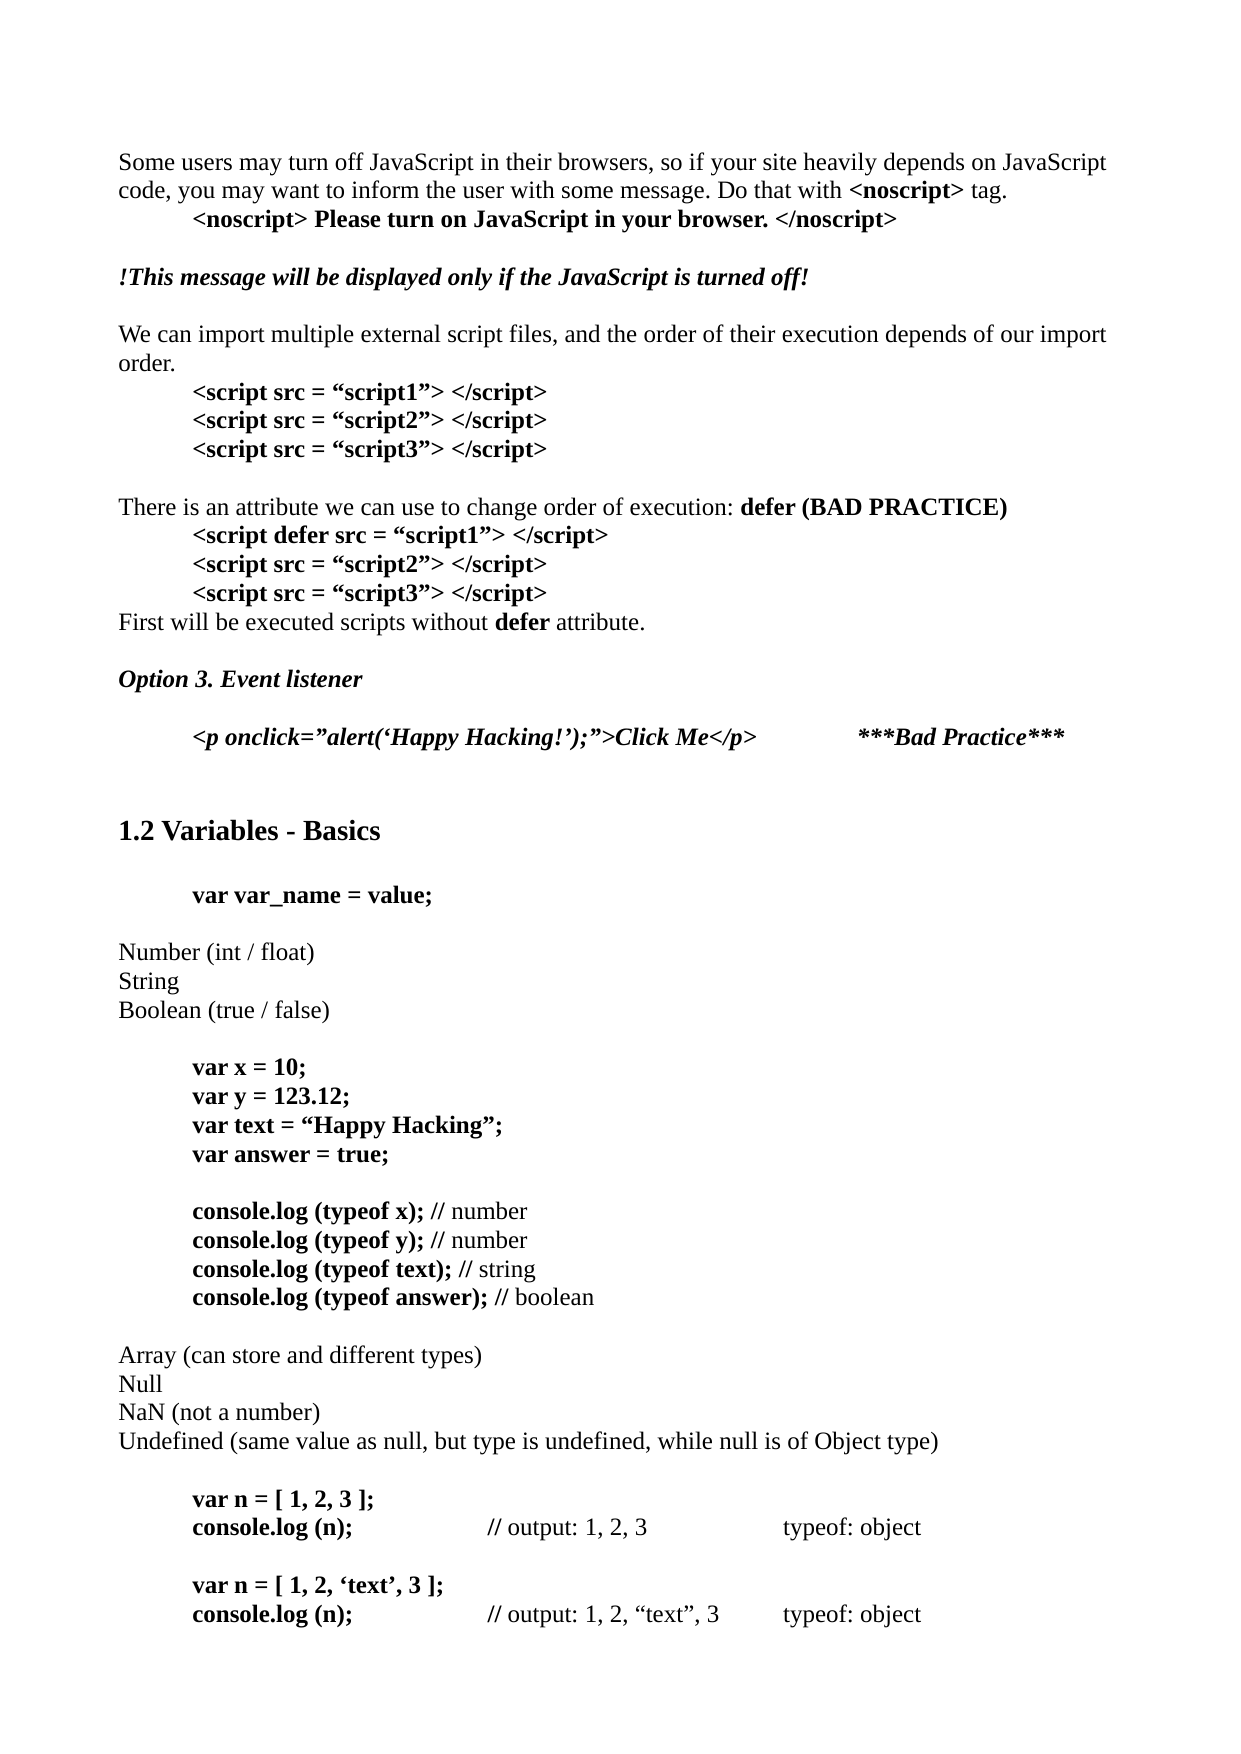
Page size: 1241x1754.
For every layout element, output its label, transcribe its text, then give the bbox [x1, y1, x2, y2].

text var y = 123.12; [118, 1081, 1122, 1110]
text Some users may turn off JavaScript in their browsers, so if your site heavily depends on JavaScript code, you may want to inform the user with some message. Do that with <noscript> tag. [118, 147, 1122, 204]
text <script src = “script1”> </script> [118, 377, 1122, 406]
text String [118, 966, 1122, 995]
text <script src = “script2”> </script> [118, 549, 1122, 578]
text var n = [ 1, 2, ‘text’, 3 ]; [118, 1570, 1122, 1599]
text 1.2 Variables - Basics [118, 813, 1122, 846]
text console.log (typeof answer); // boolean [118, 1282, 1122, 1311]
text var n = [ 1, 2, 3 ]; [118, 1484, 1122, 1512]
text First will be executed scripts without defer attribute. [118, 607, 1122, 636]
text console.log (typeof y); // number [118, 1225, 1122, 1254]
text We can import multiple external script files, and the order of their execution depends of our import order. [118, 319, 1122, 377]
text console.log (typeof x); // number [118, 1196, 1122, 1225]
text Boolean (true / false) [118, 995, 1122, 1024]
text Null [118, 1369, 1122, 1397]
text <script defer src = “script1”> </script> [118, 521, 1122, 549]
text Array (can store and different types) [118, 1340, 1122, 1369]
text console.log (n); // output: 1, 2, 3 typeof: object [118, 1512, 1122, 1541]
text Number (int / float) [118, 937, 1122, 966]
text <script src = “script3”> </script> [118, 434, 1122, 463]
text <script src = “script2”> </script> [118, 406, 1122, 434]
text var var_name = value; [118, 880, 1122, 909]
text var text = “Happy Hacking”; [118, 1110, 1122, 1139]
text !This message will be displayed only if the JavaScript is turned off! [118, 262, 1122, 291]
text <script src = “script3”> </script> [118, 578, 1122, 607]
text Option 3. Event listener [118, 664, 1122, 693]
text var answer = true; [118, 1139, 1122, 1167]
text <p onclick=”alert(‘Happy Hacking!’);”>Click Me</p> ***Bad Practice*** [118, 722, 1122, 751]
text There is an attribute we can use to change order of execution: defer (BAD PRACTICE) [118, 492, 1122, 521]
text console.log (typeof text); // string [118, 1254, 1122, 1282]
text Undefined (same value as null, but type is undefined, while null is of Object type) [118, 1426, 1122, 1455]
text console.log (n); // output: 1, 2, “text”, 3 typeof: object [118, 1599, 1122, 1627]
text NaN (not a number) [118, 1397, 1122, 1426]
text <noscript> Please turn on JavaScript in your browser. </noscript> [118, 204, 1122, 233]
text var x = 10; [118, 1052, 1122, 1081]
